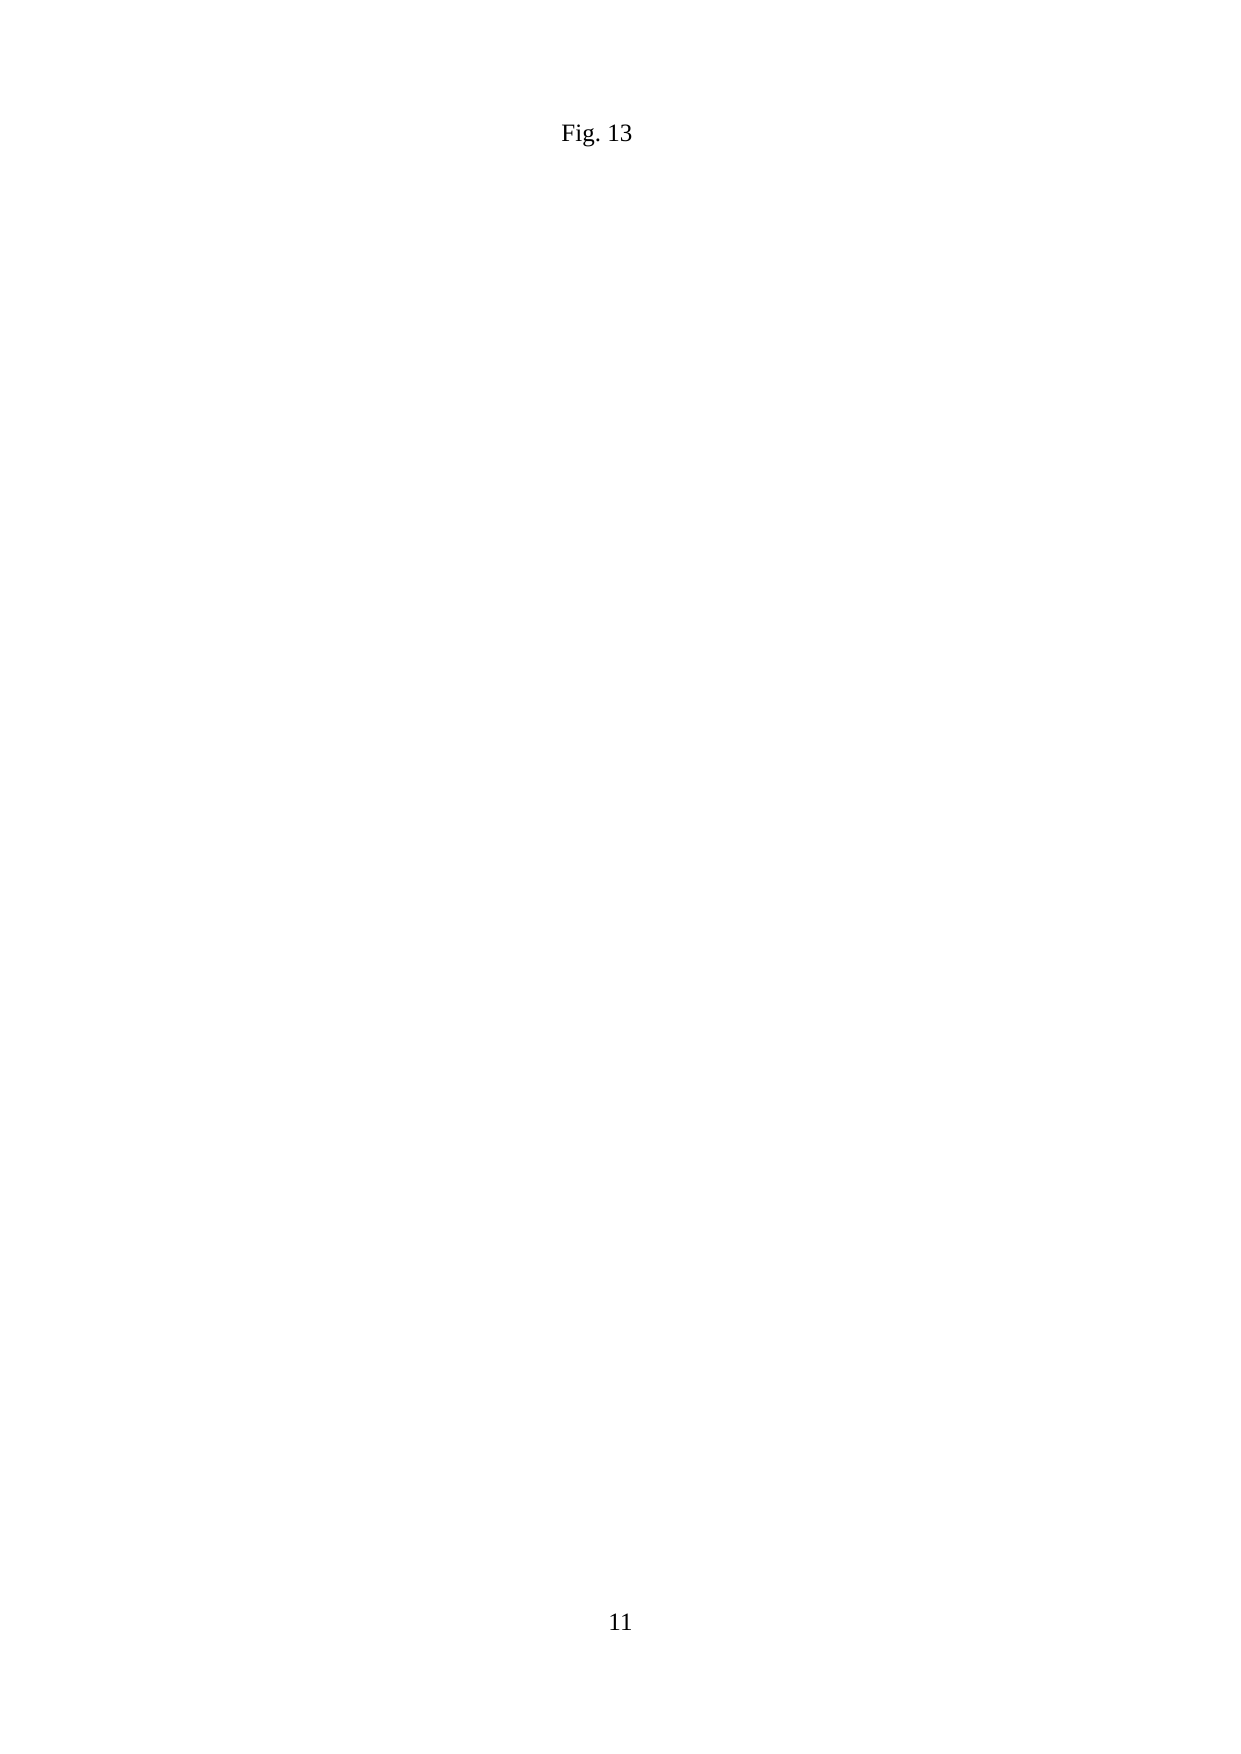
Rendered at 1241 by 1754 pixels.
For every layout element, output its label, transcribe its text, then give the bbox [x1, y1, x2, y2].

text Fig. 13 [118, 118, 1122, 147]
